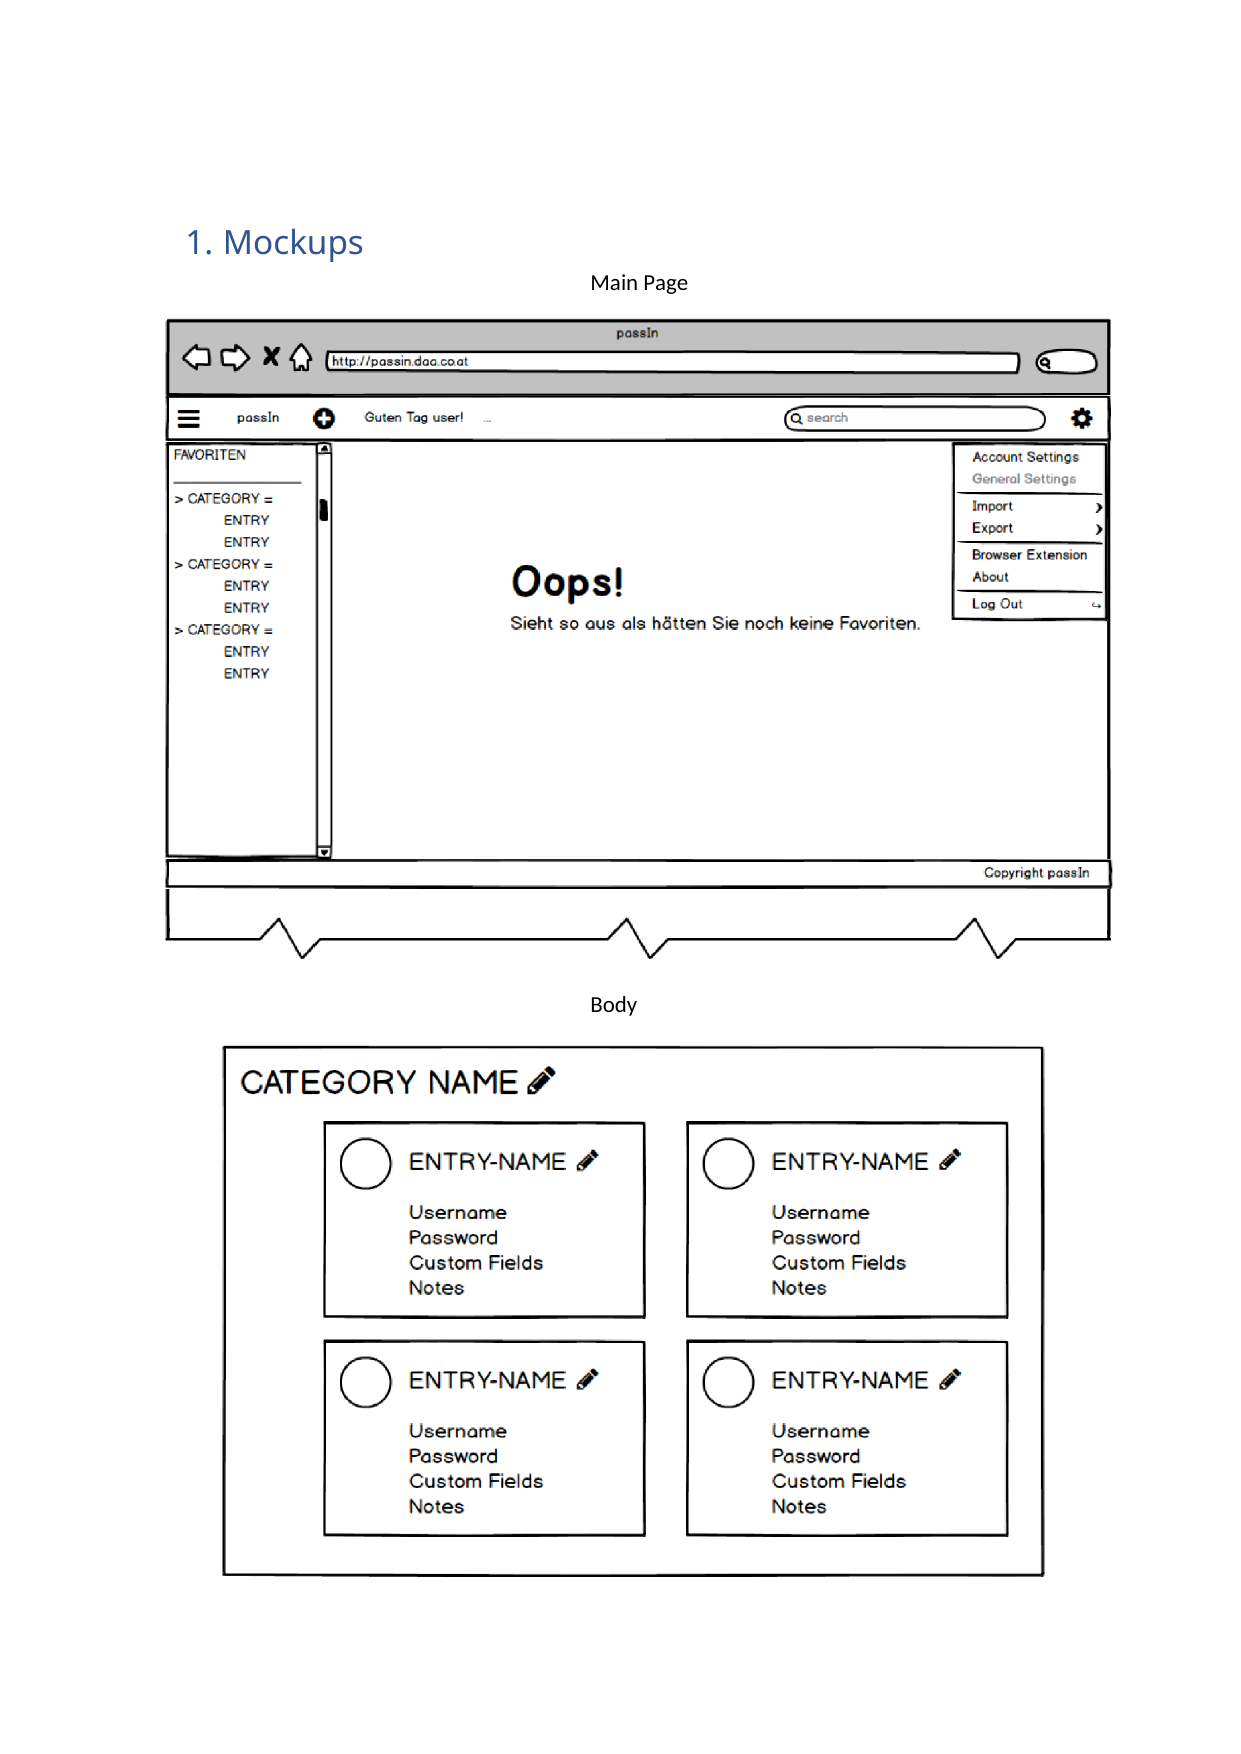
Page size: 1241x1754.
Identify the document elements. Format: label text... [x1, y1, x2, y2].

list Mockups [185, 219, 1093, 264]
text Body [148, 314, 1093, 1018]
text Main Page [590, 268, 1093, 296]
